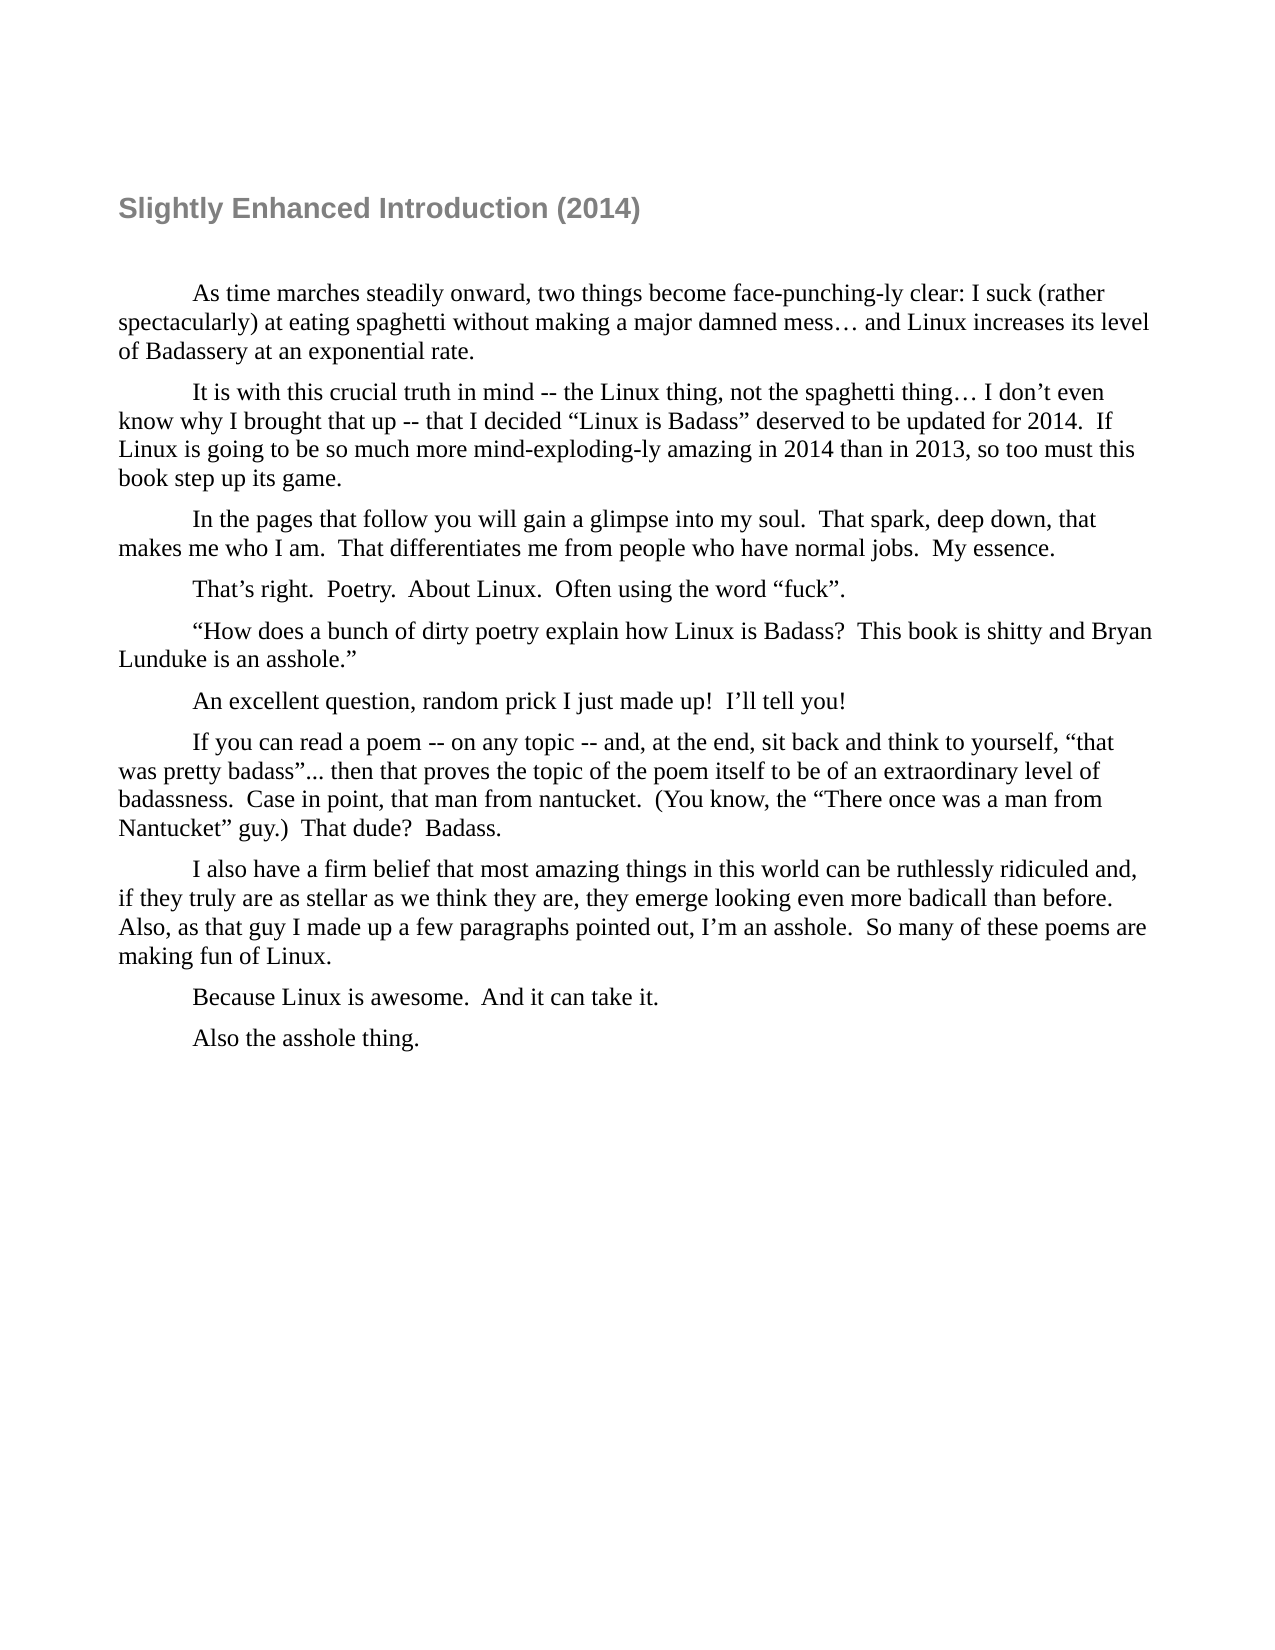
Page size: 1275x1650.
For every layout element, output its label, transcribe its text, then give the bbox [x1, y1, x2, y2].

text Also the asshole thing. [118, 1023, 1157, 1052]
text If you can read a poem -- on any topic -- and, at the end, sit back and think to yourself, “that was pretty badass”... then that proves the topic of the poem itself to be of an extraordinary level of badassness. Case in point, that man from nantucket. (You know, the “There once was a man from Nantucket” guy.) That dude? Badass. [118, 727, 1157, 842]
subtitle Slightly Enhanced Introduction (2014) [118, 191, 1157, 224]
text It is with this crucial truth in mind -- the Linux thing, not the spaghetti thing… I don’t even know why I brought that up -- that I decided “Linux is Badass” deserved to be updated for 2014. If Linux is going to be so much more mind-exploding-ly amazing in 2014 than in 2013, so too must this book step up its game. [118, 377, 1157, 492]
text In the pages that follow you will gain a glimpse into my soul. That spark, deep down, that makes me who I am. That differentiates me from people who have normal jobs. My essence. [118, 504, 1157, 562]
text Because Linux is awesome. And it can take it. [118, 982, 1157, 1011]
text That’s right. Poetry. About Linux. Often using the word “fuck”. [118, 574, 1157, 603]
text An excellent question, random prick I just made up! I’ll tell you! [118, 686, 1157, 714]
text As time marches steadily onward, two things become face-punching-ly clear: I suck (rather spectacularly) at eating spaghetti without making a major damned mess… and Linux increases its level of Badassery at an exponential rate. [118, 278, 1157, 364]
text “How does a bunch of dirty poetry explain how Linux is Badass? This book is shitty and Bryan Lunduke is an asshole.” [118, 616, 1157, 673]
text I also have a firm belief that most amazing things in this world can be ruthlessly ridiculed and, if they truly are as stellar as we think they are, they emerge looking even more badicall than before. Also, as that guy I made up a few paragraphs pointed out, I’m an asshole. So many of these poems are making fun of Linux. [118, 854, 1157, 969]
